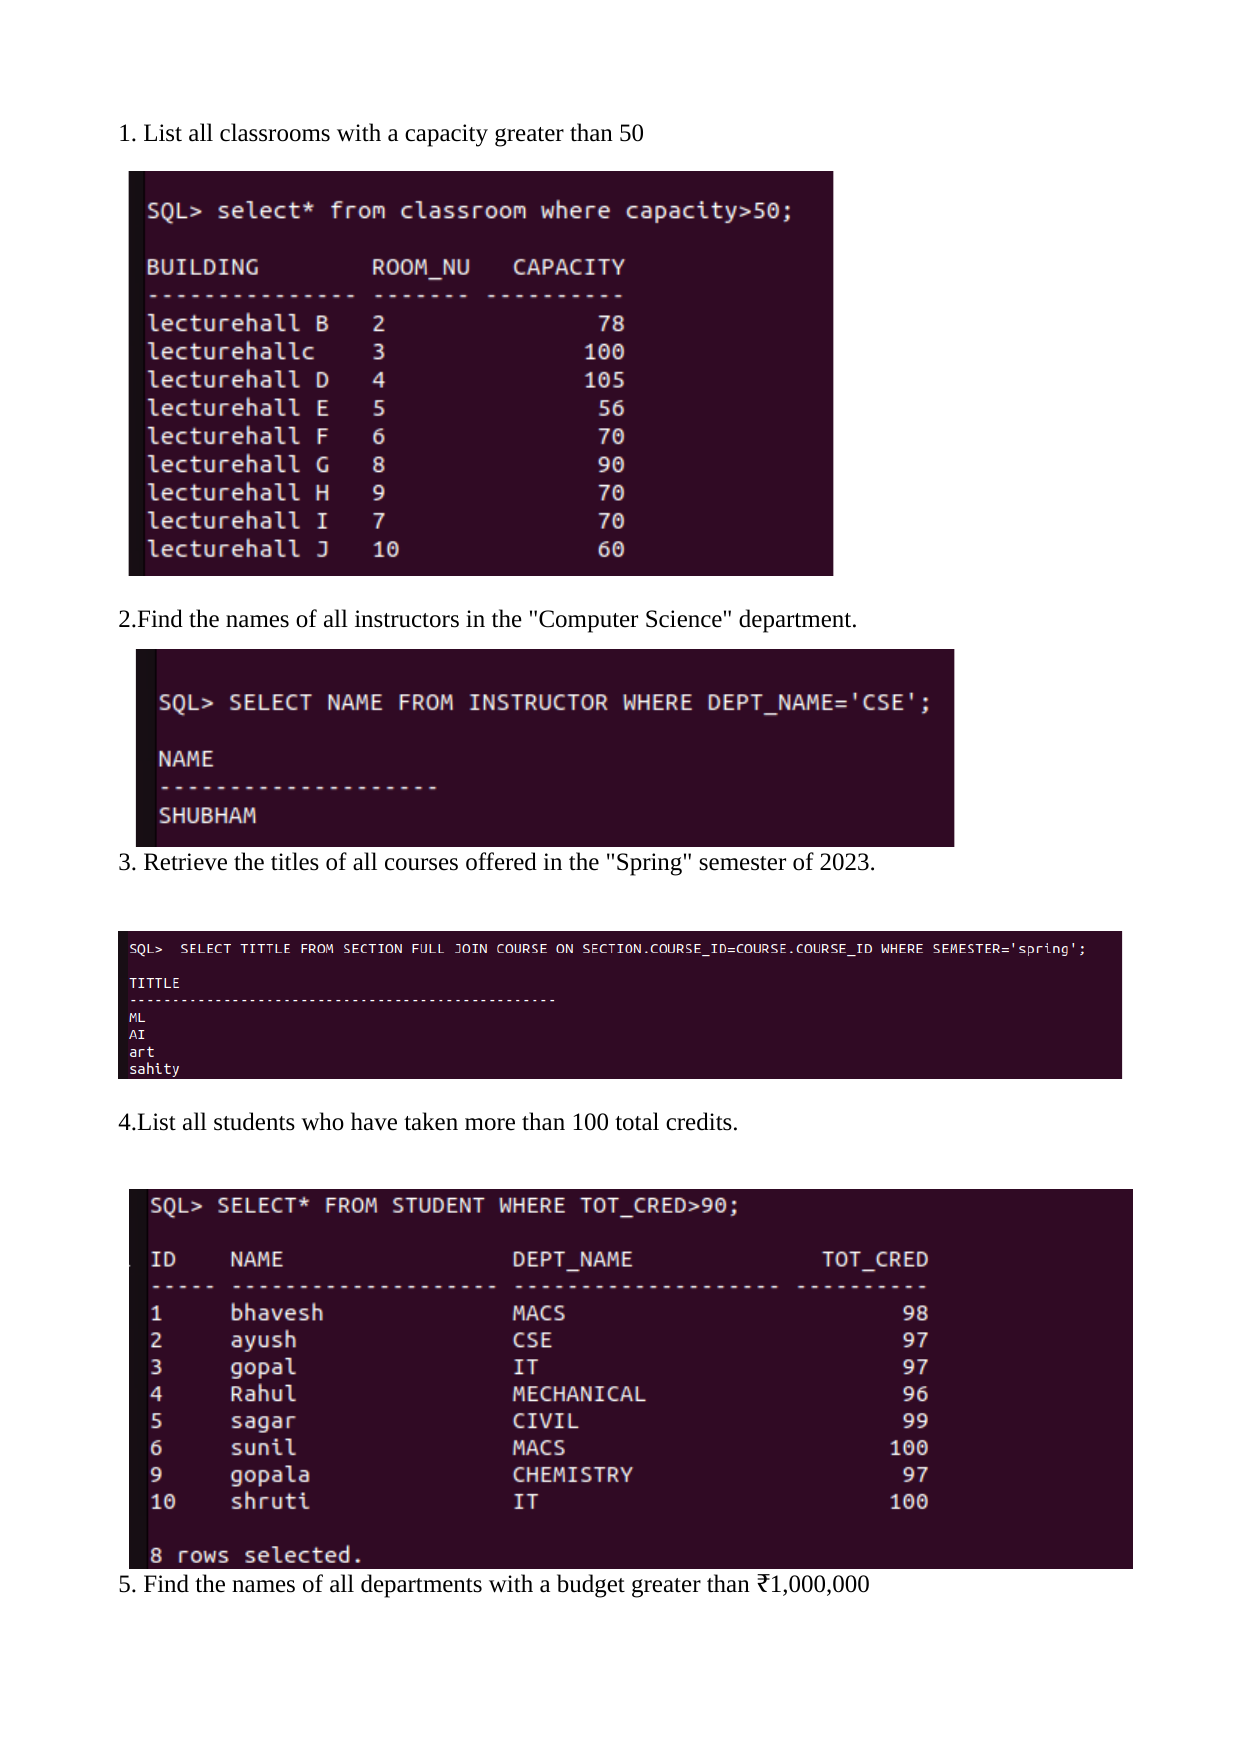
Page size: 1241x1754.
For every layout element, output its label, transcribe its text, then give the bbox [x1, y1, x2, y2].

text 3. Retrieve the titles of all courses offered in the "Spring" semester of 2023. [118, 633, 1122, 875]
picture [128, 171, 834, 576]
text 4.List all students who have taken more than 100 total credits. [118, 1107, 1122, 1136]
text 2.Find the names of all instructors in the "Computer Science" department. [118, 604, 1122, 633]
text 5. Find the names of all departments with a budget greater than ₹1,000,000 [118, 1164, 1122, 1597]
picture [135, 649, 955, 847]
text 1. List all classrooms with a capacity greater than 50 [118, 118, 1122, 147]
picture [118, 931, 1123, 1079]
picture [129, 1189, 1133, 1569]
